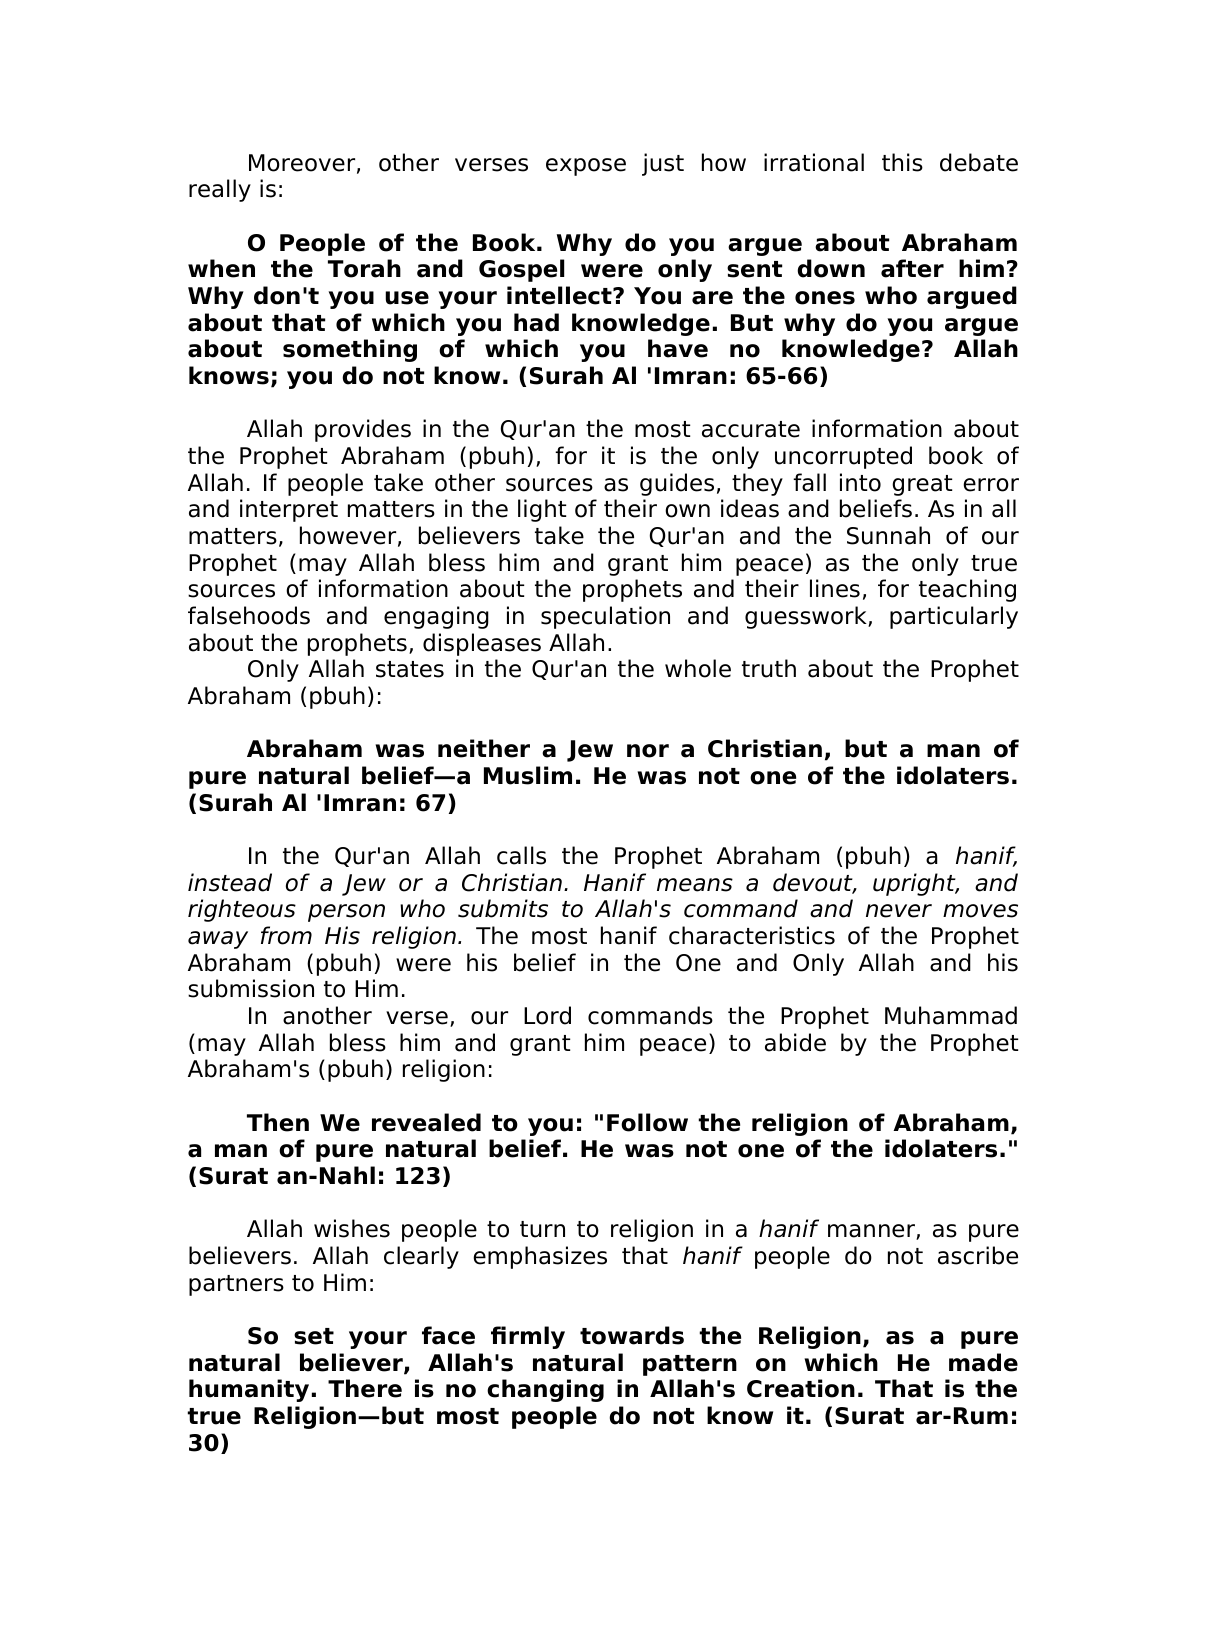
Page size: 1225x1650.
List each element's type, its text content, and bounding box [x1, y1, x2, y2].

text Moreover, other verses expose just how irrational this debate really is: [187, 150, 1020, 203]
text Then We revealed to you: "Follow the religion of Abraham, a man of pure natural belief. He was not one of the idolaters." (Surat an-Nahl: 123) [187, 1110, 1020, 1190]
text In another verse, our Lord commands the Prophet Muhammad (may Allah bless him and grant him peace) to abide by the Prophet Abraham's (pbuh) religion: [187, 1003, 1020, 1083]
text In the Qur'an Allah calls the Prophet Abraham (pbuh) a hanif, instead of a Jew or a Christian. Hanif means a devout, upright, and righteous person who submits to Allah's command and never moves away from His religion. The most hanif characteristics of the Prophet Abraham (pbuh) were his belief in the One and Only Allah and his submission to Him. [187, 843, 1020, 1003]
text So set your face firmly towards the Religion, as a pure natural believer, Allah's natural pattern on which He made humanity. There is no changing in Allah's Creation. That is the true Religion—but most people do not know it. (Surat ar-Rum: 30) [187, 1323, 1020, 1457]
text O People of the Book. Why do you argue about Abraham when the Torah and Gospel were only sent down after him? Why don't you use your intellect? You are the ones who argued about that of which you had knowledge. But why do you argue about something of which you have no knowledge? Allah knows; you do not know. (Surah Al 'Imran: 65-66) [187, 230, 1020, 390]
text Only Allah states in the Qur'an the whole truth about the Prophet Abraham (pbuh): [187, 657, 1020, 710]
text Abraham was neither a Jew nor a Christian, but a man of pure natural belief—a Muslim. He was not one of the idolaters. (Surah Al 'Imran: 67) [187, 737, 1020, 817]
text Allah wishes people to turn to religion in a hanif manner, as pure believers. Allah clearly emphasizes that hanif people do not ascribe partners to Him: [187, 1217, 1020, 1297]
text Allah provides in the Qur'an the most accurate information about the Prophet Abraham (pbuh), for it is the only uncorrupted book of Allah. If people take other sources as guides, they fall into great error and interpret matters in the light of their own ideas and beliefs. As in all matters, however, believers take the Qur'an and the Sunnah of our Prophet (may Allah bless him and grant him peace) as the only true sources of information about the prophets and their lines, for teaching falsehoods and engaging in speculation and guesswork, particularly about the prophets, displeases Allah. [187, 417, 1020, 657]
